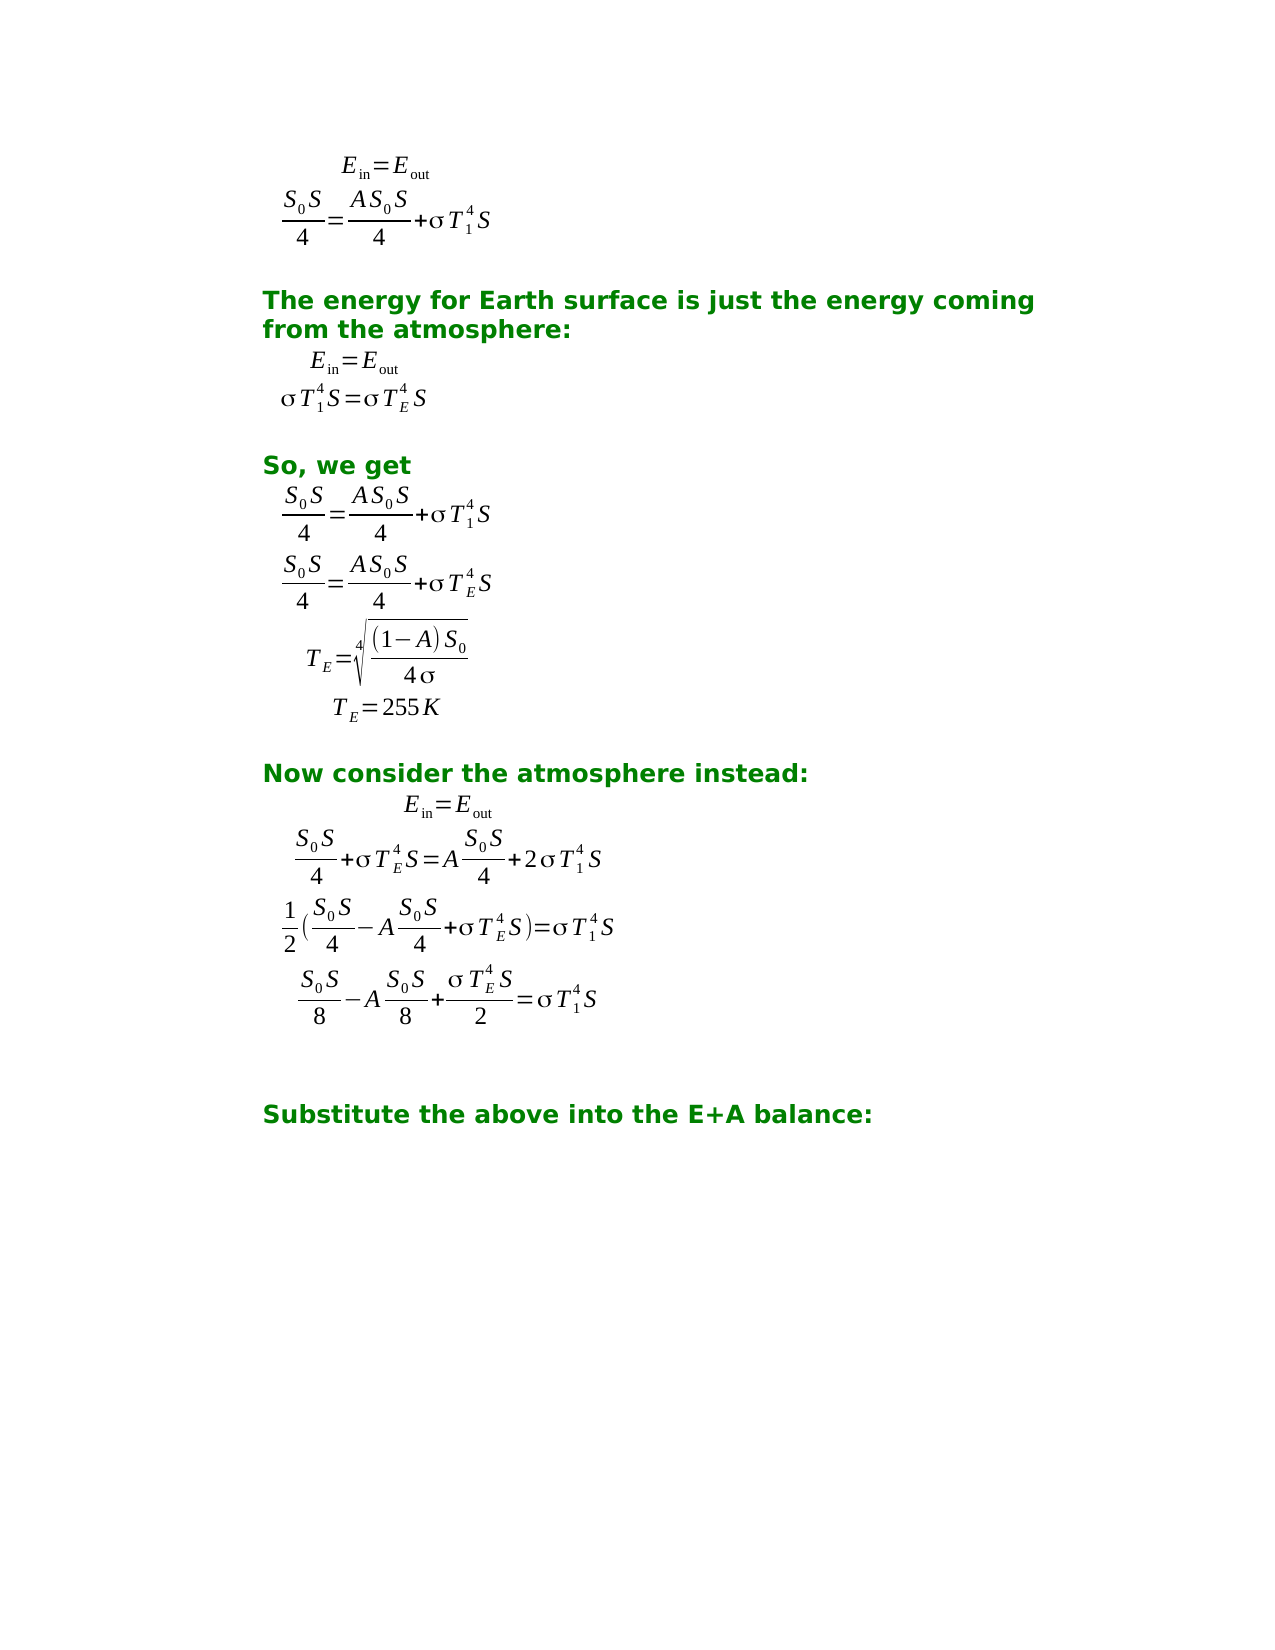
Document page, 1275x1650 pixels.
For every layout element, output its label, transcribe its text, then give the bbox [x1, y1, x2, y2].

text So, we get [262, 451, 1087, 480]
text Now consider the atmosphere instead: [262, 760, 1087, 789]
text The energy for Earth surface is just the energy coming from the atmosphere: [262, 287, 1087, 345]
text Substitute the above into the E+A balance: [262, 1100, 1087, 1129]
